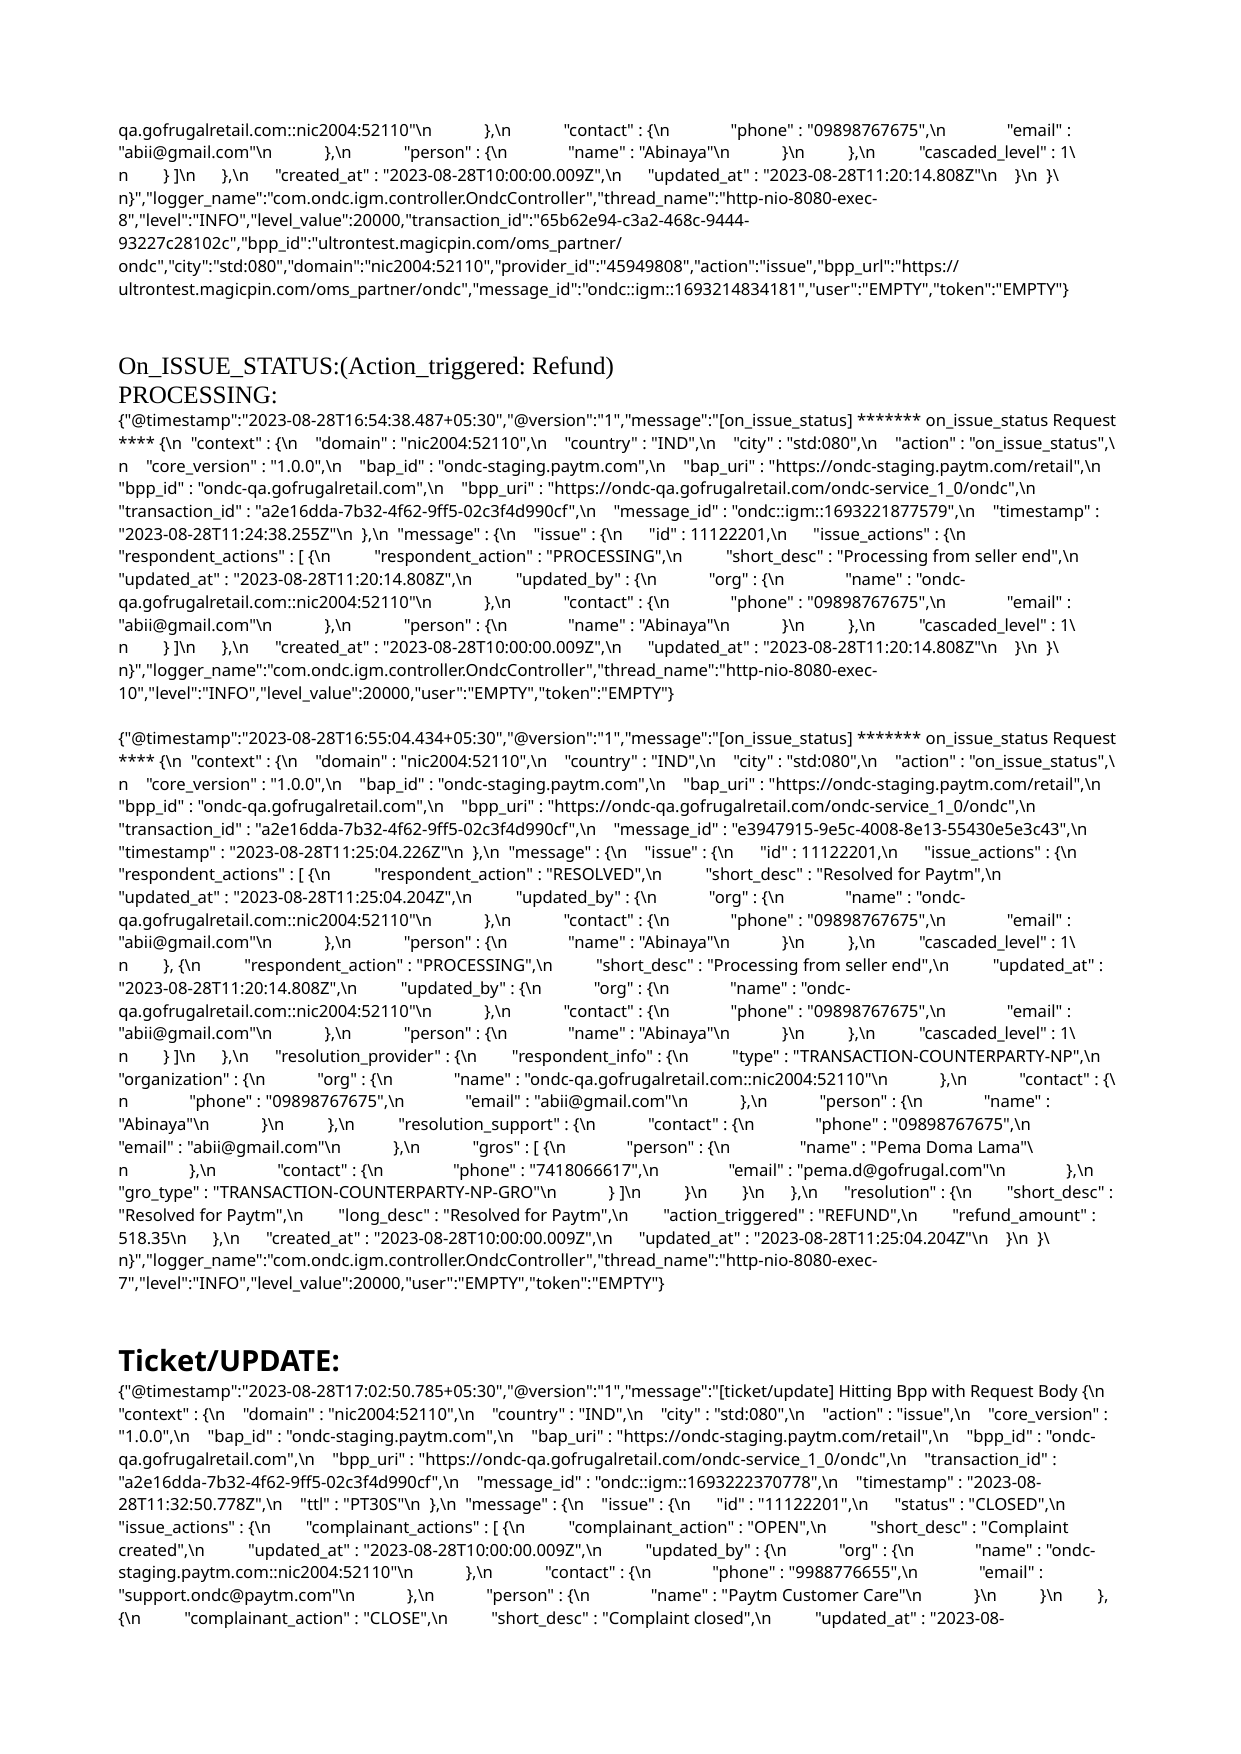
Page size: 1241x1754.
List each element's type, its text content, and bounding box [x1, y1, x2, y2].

text {"@timestamp":"2023-08-28T17:02:50.785+05:30","@version":"1","message":"[ticket/update] Hitting Bpp with Request Body {\n "context" : {\n "domain" : "nic2004:52110",\n "country" : "IND",\n "city" : "std:080",\n "action" : "issue",\n "core_version" : "1.0.0",\n "bap_id" : "ondc-staging.paytm.com",\n "bap_uri" : "https://ondc-staging.paytm.com/retail",\n "bpp_id" : "ondc-qa.gofrugalretail.com",\n "bpp_uri" : "https://ondc-qa.gofrugalretail.com/ondc-service_1_0/ondc",\n "transaction_id" : "a2e16dda-7b32-4f62-9ff5-02c3f4d990cf",\n "message_id" : "ondc::igm::1693222370778",\n "timestamp" : "2023-08-28T11:32:50.778Z",\n "ttl" : "PT30S"\n },\n "message" : {\n "issue" : {\n "id" : "11122201",\n "status" : "CLOSED",\n "issue_actions" : {\n "complainant_actions" : [ {\n "complainant_action" : "OPEN",\n "short_desc" : "Complaint created",\n "updated_at" : "2023-08-28T10:00:00.009Z",\n "updated_by" : {\n "org" : {\n "name" : "ondc-staging.paytm.com::nic2004:52110"\n },\n "contact" : {\n "phone" : "9988776655",\n "email" : "support.ondc@paytm.com"\n },\n "person" : {\n "name" : "Paytm Customer Care"\n }\n }\n }, {\n "complainant_action" : "CLOSE",\n "short_desc" : "Complaint closed",\n "updated_at" : "2023-08- [118, 1379, 1122, 1629]
text {"@timestamp":"2023-08-28T16:55:04.434+05:30","@version":"1","message":"[on_issue_status] ******* on_issue_status Request **** {\n "context" : {\n "domain" : "nic2004:52110",\n "country" : "IND",\n "city" : "std:080",\n "action" : "on_issue_status",\n "core_version" : "1.0.0",\n "bap_id" : "ondc-staging.paytm.com",\n "bap_uri" : "https://ondc-staging.paytm.com/retail",\n "bpp_id" : "ondc-qa.gofrugalretail.com",\n "bpp_uri" : "https://ondc-qa.gofrugalretail.com/ondc-service_1_0/ondc",\n "transaction_id" : "a2e16dda-7b32-4f62-9ff5-02c3f4d990cf",\n "message_id" : "e3947915-9e5c-4008-8e13-55430e5e3c43",\n "timestamp" : "2023-08-28T11:25:04.226Z"\n },\n "message" : {\n "issue" : {\n "id" : 11122201,\n "issue_actions" : {\n "respondent_actions" : [ {\n "respondent_action" : "RESOLVED",\n "short_desc" : "Resolved for Paytm",\n "updated_at" : "2023-08-28T11:25:04.204Z",\n "updated_by" : {\n "org" : {\n "name" : "ondc-qa.gofrugalretail.com::nic2004:52110"\n },\n "contact" : {\n "phone" : "09898767675",\n "email" : "abii@gmail.com"\n },\n "person" : {\n "name" : "Abinaya"\n }\n },\n "cascaded_level" : 1\n }, {\n "respondent_action" : "PROCESSING",\n "short_desc" : "Processing from seller end",\n "updated_at" : "2023-08-28T11:20:14.808Z",\n "updated_by" : {\n "org" : {\n "name" : "ondc-qa.gofrugalretail.com::nic2004:52110"\n },\n "contact" : {\n "phone" : "09898767675",\n "email" : "abii@gmail.com"\n },\n "person" : {\n "name" : "Abinaya"\n }\n },\n "cascaded_level" : 1\n } ]\n },\n "resolution_provider" : {\n "respondent_info" : {\n "type" : "TRANSACTION-COUNTERPARTY-NP",\n "organization" : {\n "org" : {\n "name" : "ondc-qa.gofrugalretail.com::nic2004:52110"\n },\n "contact" : {\n "phone" : "09898767675",\n "email" : "abii@gmail.com"\n },\n "person" : {\n "name" : "Abinaya"\n }\n },\n "resolution_support" : {\n "contact" : {\n "phone" : "09898767675",\n "email" : "abii@gmail.com"\n },\n "gros" : [ {\n "person" : {\n "name" : "Pema Doma Lama"\n },\n "contact" : {\n "phone" : "7418066617",\n "email" : "pema.d@gofrugal.com"\n },\n "gro_type" : "TRANSACTION-COUNTERPARTY-NP-GRO"\n } ]\n }\n }\n },\n "resolution" : {\n "short_desc" : "Resolved for Paytm",\n "long_desc" : "Resolved for Paytm",\n "action_triggered" : "REFUND",\n "refund_amount" : 518.35\n },\n "created_at" : "2023-08-28T10:00:00.009Z",\n "updated_at" : "2023-08-28T11:25:04.204Z"\n }\n }\n}","logger_name":"com.ondc.igm.controller.OndcController","thread_name":"http-nio-8080-exec-7","level":"INFO","level_value":20000,"user":"EMPTY","token":"EMPTY"} [118, 727, 1122, 1294]
text PROCESSING: [118, 380, 1122, 409]
text {"@timestamp":"2023-08-28T16:54:38.487+05:30","@version":"1","message":"[on_issue_status] ******* on_issue_status Request **** {\n "context" : {\n "domain" : "nic2004:52110",\n "country" : "IND",\n "city" : "std:080",\n "action" : "on_issue_status",\n "core_version" : "1.0.0",\n "bap_id" : "ondc-staging.paytm.com",\n "bap_uri" : "https://ondc-staging.paytm.com/retail",\n "bpp_id" : "ondc-qa.gofrugalretail.com",\n "bpp_uri" : "https://ondc-qa.gofrugalretail.com/ondc-service_1_0/ondc",\n "transaction_id" : "a2e16dda-7b32-4f62-9ff5-02c3f4d990cf",\n "message_id" : "ondc::igm::1693221877579",\n "timestamp" : "2023-08-28T11:24:38.255Z"\n },\n "message" : {\n "issue" : {\n "id" : 11122201,\n "issue_actions" : {\n "respondent_actions" : [ {\n "respondent_action" : "PROCESSING",\n "short_desc" : "Processing from seller end",\n "updated_at" : "2023-08-28T11:20:14.808Z",\n "updated_by" : {\n "org" : {\n "name" : "ondc-qa.gofrugalretail.com::nic2004:52110"\n },\n "contact" : {\n "phone" : "09898767675",\n "email" : "abii@gmail.com"\n },\n "person" : {\n "name" : "Abinaya"\n }\n },\n "cascaded_level" : 1\n } ]\n },\n "created_at" : "2023-08-28T10:00:00.009Z",\n "updated_at" : "2023-08-28T11:20:14.808Z"\n }\n }\n}","logger_name":"com.ondc.igm.controller.OndcController","thread_name":"http-nio-8080-exec-10","level":"INFO","level_value":20000,"user":"EMPTY","token":"EMPTY"} [118, 409, 1122, 704]
text On_ISSUE_STATUS:(Action_triggered: Refund) [118, 351, 1122, 380]
text qa.gofrugalretail.com::nic2004:52110"\n },\n "contact" : {\n "phone" : "09898767675",\n "email" : "abii@gmail.com"\n },\n "person" : {\n "name" : "Abinaya"\n }\n },\n "cascaded_level" : 1\n } ]\n },\n "created_at" : "2023-08-28T10:00:00.009Z",\n "updated_at" : "2023-08-28T11:20:14.808Z"\n }\n }\n}","logger_name":"com.ondc.igm.controller.OndcController","thread_name":"http-nio-8080-exec-8","level":"INFO","level_value":20000,"transaction_id":"65b62e94-c3a2-468c-9444-93227c28102c","bpp_id":"ultrontest.magicpin.com/oms_partner/ondc","city":"std:080","domain":"nic2004:52110","provider_id":"45949808","action":"issue","bpp_url":"https://ultrontest.magicpin.com/oms_partner/ondc","message_id":"ondc::igm::1693214834181","user":"EMPTY","token":"EMPTY"} [118, 118, 1122, 300]
text Ticket/UPDATE: [118, 1340, 1122, 1379]
